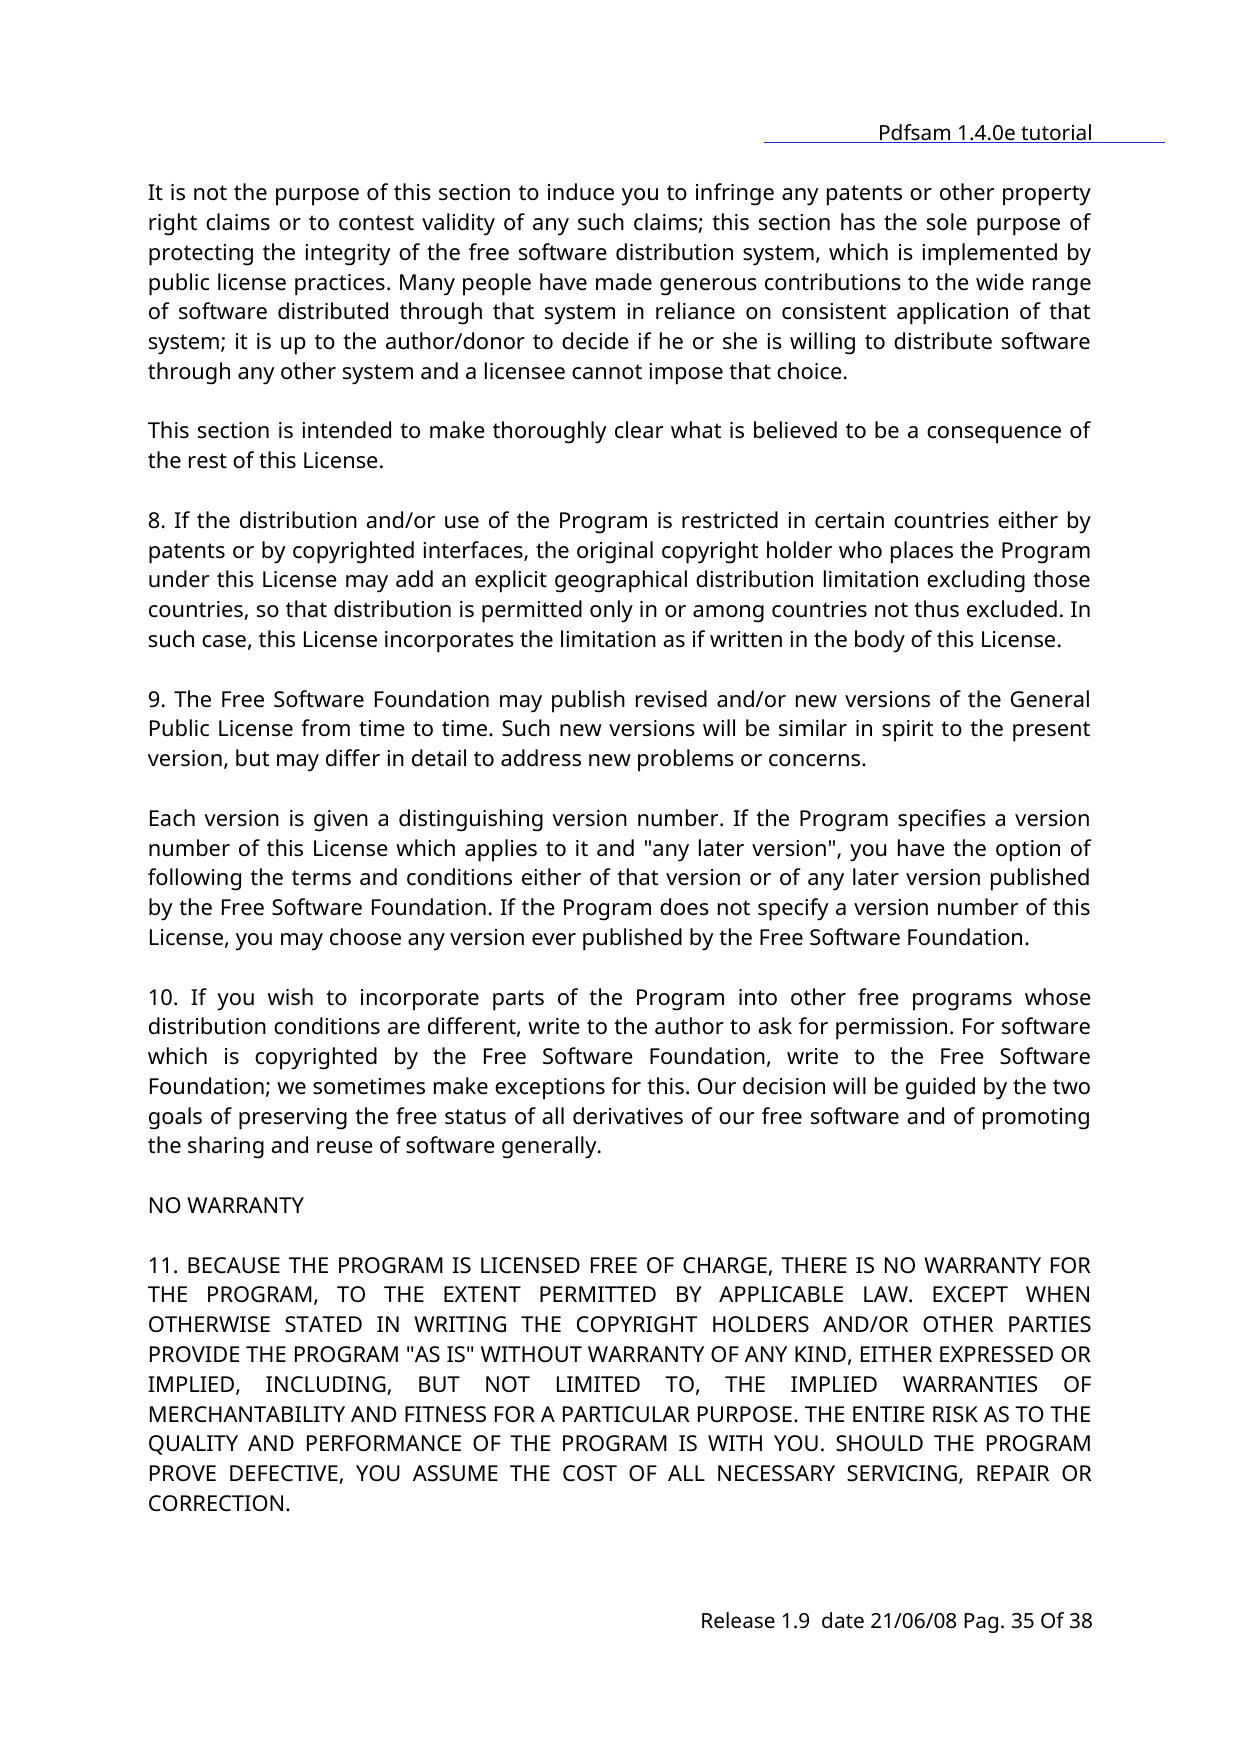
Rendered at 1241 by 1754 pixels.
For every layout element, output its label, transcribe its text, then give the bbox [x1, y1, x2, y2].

text It is not the purpose of this section to induce you to infringe any patents or other property right claims or to contest validity of any such claims; this section has the sole purpose of protecting the integrity of the free software distribution system, which is implemented by public license practices. Many people have made generous contributions to the wide range of software distributed through that system in reliance on consistent application of that system; it is up to the author/donor to decide if he or she is willing to distribute software through any other system and a licensee cannot impose that choice. [148, 177, 1093, 386]
text Each version is given a distinguishing version number. If the Program specifies a version number of this License which applies to it and "any later version", you have the option of following the terms and conditions either of that version or of any later version published by the Free Software Foundation. If the Program does not specify a version number of this License, you may choose any version ever published by the Free Software Foundation. [148, 803, 1093, 952]
text 9. The Free Software Foundation may publish revised and/or new versions of the General Public License from time to time. Such new versions will be similar in spirit to the present version, but may differ in detail to address new problems or concerns. [148, 683, 1093, 773]
text 8. If the distribution and/or use of the Program is restricted in certain countries either by patents or by copyrighted interfaces, the original copyright holder who places the Program under this License may add an explicit geographical distribution limitation excluding those countries, so that distribution is permitted only in or among countries not thus excluded. In such case, this License incorporates the limitation as if written in the body of this License. [148, 505, 1093, 654]
text 10. If you wish to incorporate parts of the Program into other free programs whose distribution conditions are different, write to the author to ask for permission. For software which is copyrighted by the Free Software Foundation, write to the Free Software Foundation; we sometimes make exceptions for this. Our decision will be guided by the two goals of preserving the free status of all derivatives of our free software and of promoting the sharing and reuse of software generally. [148, 981, 1093, 1160]
text NO WARRANTY [148, 1190, 1093, 1220]
text This section is intended to make thoroughly clear what is believed to be a consequence of the rest of this License. [148, 415, 1093, 475]
text 11. BECAUSE THE PROGRAM IS LICENSED FREE OF CHARGE, THERE IS NO WARRANTY FOR THE PROGRAM, TO THE EXTENT PERMITTED BY APPLICABLE LAW. EXCEPT WHEN OTHERWISE STATED IN WRITING THE COPYRIGHT HOLDERS AND/OR OTHER PARTIES PROVIDE THE PROGRAM "AS IS" WITHOUT WARRANTY OF ANY KIND, EITHER EXPRESSED OR IMPLIED, INCLUDING, BUT NOT LIMITED TO, THE IMPLIED WARRANTIES OF MERCHANTABILITY AND FITNESS FOR A PARTICULAR PURPOSE. THE ENTIRE RISK AS TO THE QUALITY AND PERFORMANCE OF THE PROGRAM IS WITH YOU. SHOULD THE PROGRAM PROVE DEFECTIVE, YOU ASSUME THE COST OF ALL NECESSARY SERVICING, REPAIR OR CORRECTION. [148, 1249, 1093, 1518]
